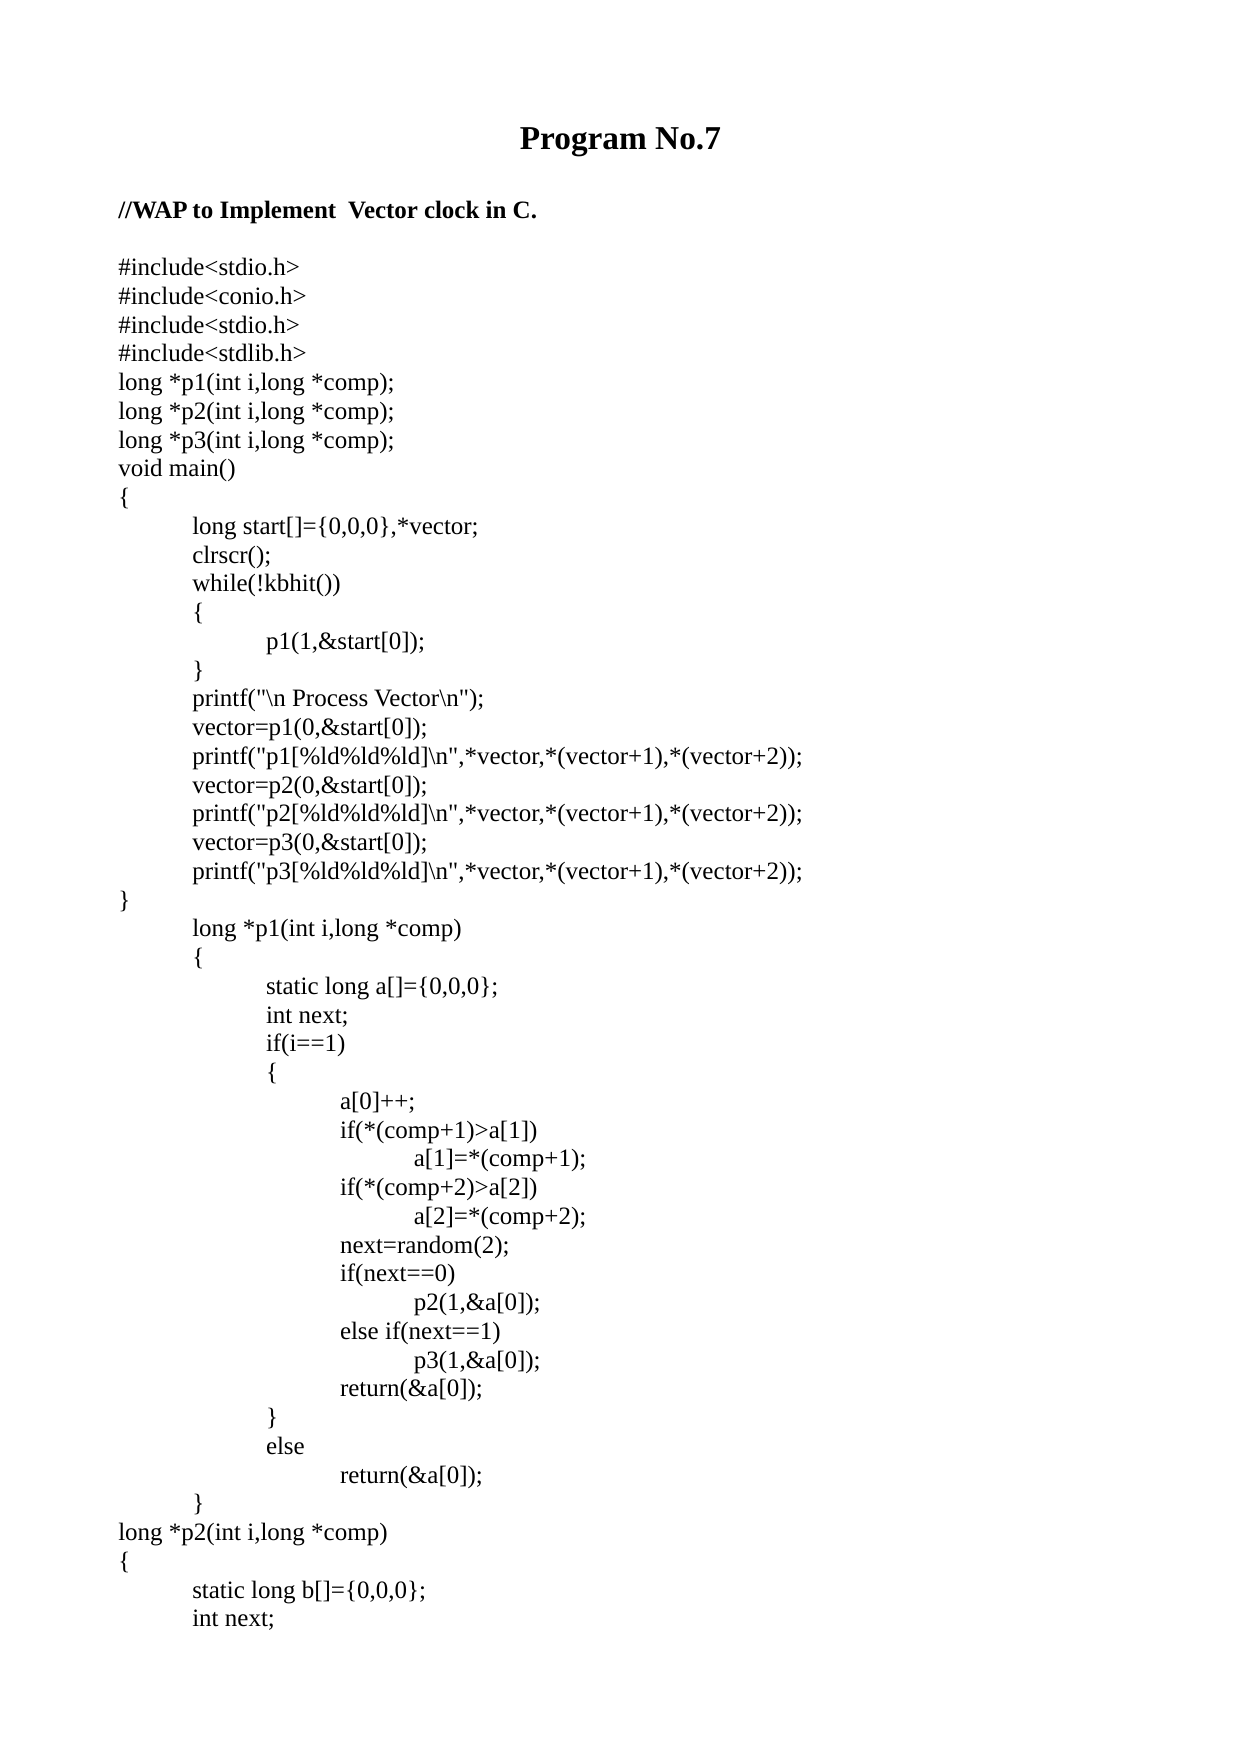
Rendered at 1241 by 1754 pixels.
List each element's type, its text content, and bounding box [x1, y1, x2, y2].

text { [118, 1546, 1122, 1575]
text a[0]++; [118, 1086, 1122, 1115]
text long *p1(int i,long *comp) [118, 913, 1122, 942]
text if(i==1) [118, 1028, 1122, 1057]
text long *p2(int i,long *comp); [118, 396, 1122, 425]
text void main() [118, 453, 1122, 482]
text else [118, 1431, 1122, 1460]
text a[2]=*(comp+2); [118, 1201, 1122, 1230]
text Program No.7 [118, 118, 1122, 156]
text } [118, 885, 1122, 913]
text long *p3(int i,long *comp); [118, 425, 1122, 453]
text else if(next==1) [118, 1316, 1122, 1345]
text int next; [118, 1603, 1122, 1632]
text printf("p1[%ld%ld%ld]\n",*vector,*(vector+1),*(vector+2)); [118, 741, 1122, 770]
text vector=p1(0,&start[0]); [118, 712, 1122, 741]
text while(!kbhit()) [118, 568, 1122, 597]
text clrscr(); [118, 540, 1122, 568]
text next=random(2); [118, 1230, 1122, 1258]
text long start[]={0,0,0},*vector; [118, 511, 1122, 540]
text #include<stdlib.h> [118, 338, 1122, 367]
text printf("p3[%ld%ld%ld]\n",*vector,*(vector+1),*(vector+2)); [118, 856, 1122, 885]
text return(&a[0]); [118, 1460, 1122, 1488]
text p2(1,&a[0]); [118, 1287, 1122, 1316]
text { [118, 1057, 1122, 1086]
text int next; [118, 1000, 1122, 1028]
text long *p1(int i,long *comp); [118, 367, 1122, 396]
text } [118, 1488, 1122, 1517]
text if(*(comp+2)>a[2]) [118, 1172, 1122, 1201]
text { [118, 482, 1122, 511]
text return(&a[0]); [118, 1373, 1122, 1402]
text #include<stdio.h> [118, 252, 1122, 281]
text } [118, 655, 1122, 683]
text #include<conio.h> [118, 281, 1122, 310]
text static long a[]={0,0,0}; [118, 971, 1122, 1000]
text a[1]=*(comp+1); [118, 1143, 1122, 1172]
text vector=p3(0,&start[0]); [118, 827, 1122, 856]
text #include<stdio.h> [118, 310, 1122, 338]
text static long b[]={0,0,0}; [118, 1575, 1122, 1603]
text { [118, 942, 1122, 971]
text } [118, 1402, 1122, 1431]
text printf("\n Process Vector\n"); [118, 683, 1122, 712]
text { [118, 597, 1122, 626]
text p3(1,&a[0]); [118, 1345, 1122, 1373]
text if(*(comp+1)>a[1]) [118, 1115, 1122, 1143]
text if(next==0) [118, 1258, 1122, 1287]
text printf("p2[%ld%ld%ld]\n",*vector,*(vector+1),*(vector+2)); [118, 798, 1122, 827]
text long *p2(int i,long *comp) [118, 1517, 1122, 1546]
text p1(1,&start[0]); [118, 626, 1122, 655]
text //WAP to Implement Vector clock in C. [118, 195, 1122, 223]
text vector=p2(0,&start[0]); [118, 770, 1122, 798]
